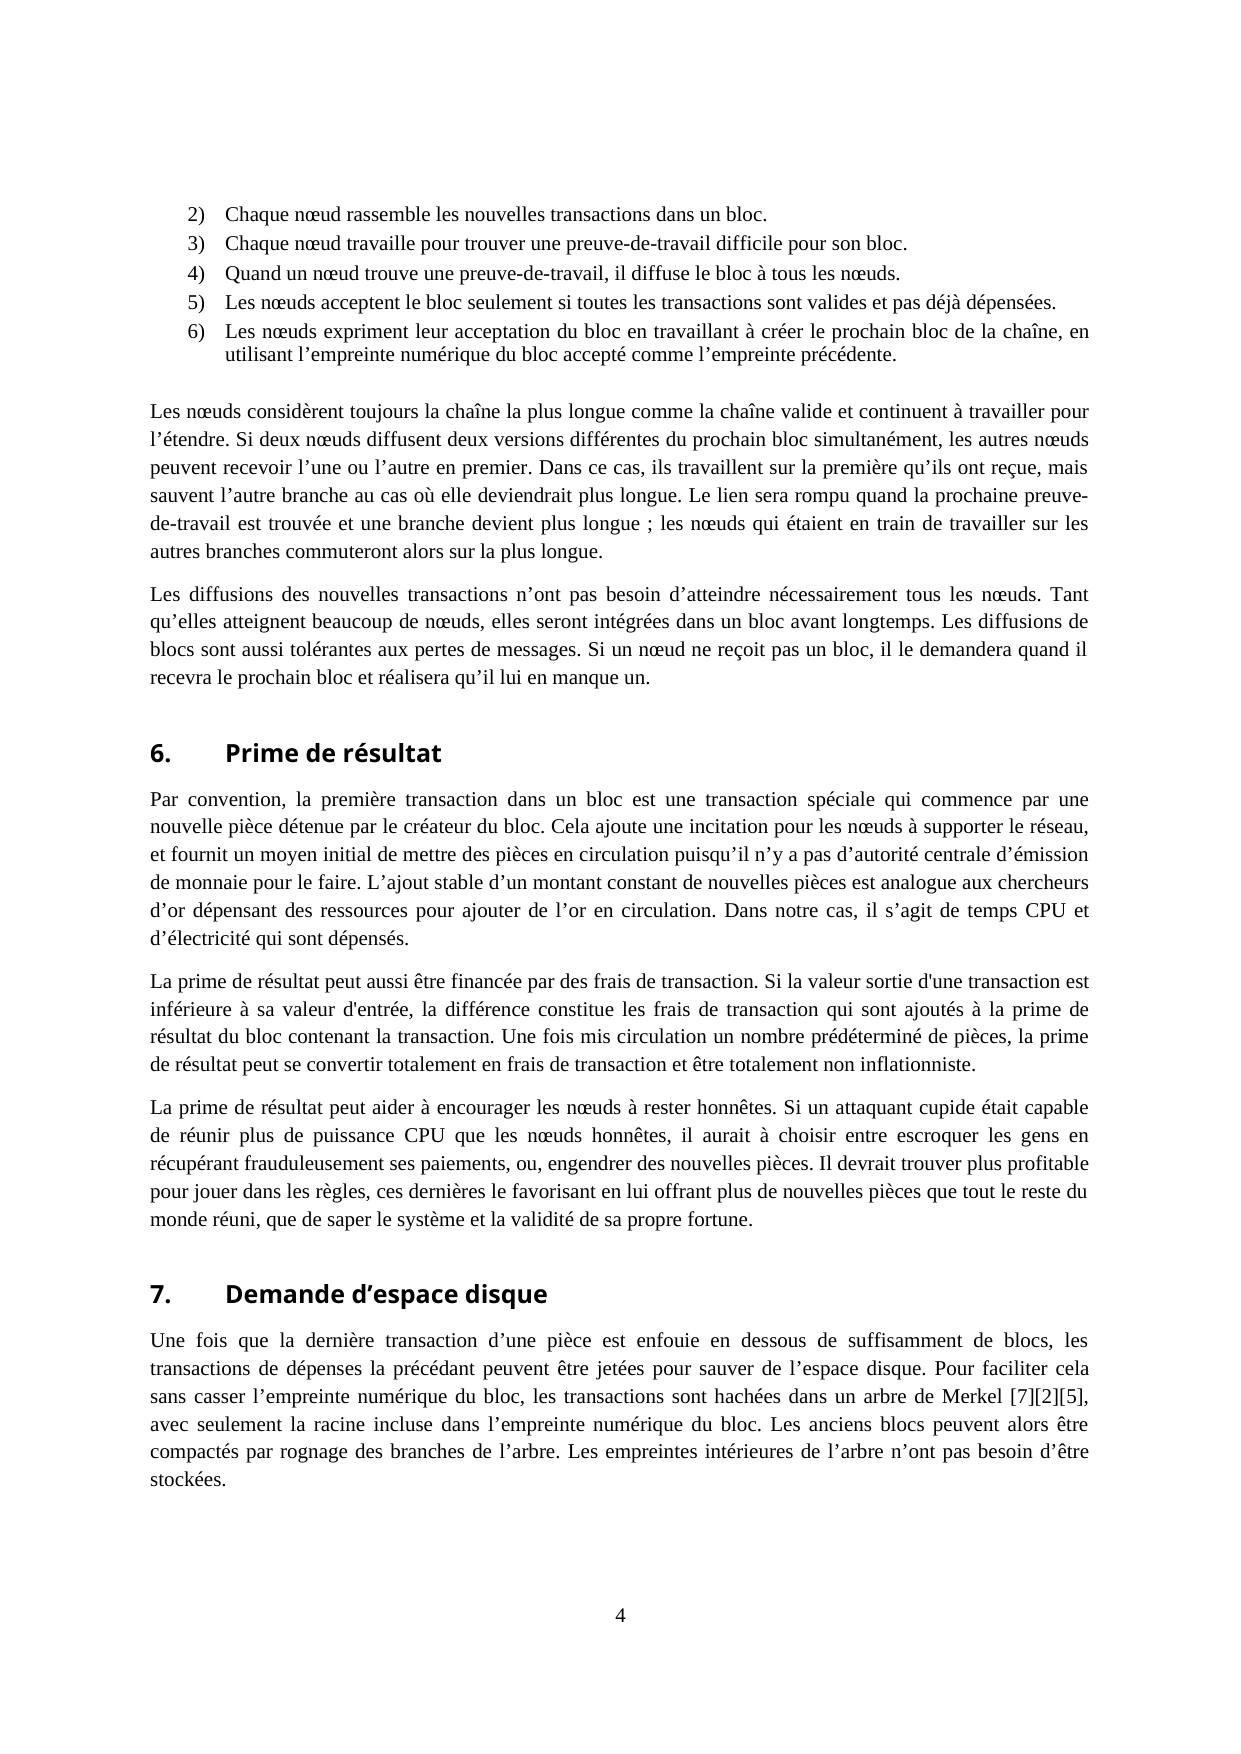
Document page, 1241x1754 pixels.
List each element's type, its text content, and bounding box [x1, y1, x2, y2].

list Quand un nœud trouve une preuve-de-travail, il diffuse le bloc à tous les nœuds. [187, 261, 1091, 284]
list Chaque nœud rassemble les nouvelles transactions dans un bloc. [187, 203, 1091, 226]
text La prime de résultat peut aider à encourager les nœuds à rester honnêtes. Si un attaquant cupide était capable de réunir plus de puissance CPU que les nœuds honnêtes, il aurait à choisir entre escroquer les gens en récupérant frauduleusement ses paiements, ou, engendrer des nouvelles pièces. Il devrait trouver plus profitable pour jouer dans les règles, ces dernières le favorisant en lui offrant plus de nouvelles pièces que tout le reste du monde réuni, que de saper le système et la validité de sa propre fortune. [150, 1096, 1091, 1231]
text Par convention, la première transaction dans un bloc est une transaction spéciale qui commence par une nouvelle pièce détenue par le créateur du bloc. Cela ajoute une incitation pour les nœuds à supporter le réseau, et fournit un moyen initial de mettre des pièces en circulation puisqu’il n’y a pas d’autorité centrale d’émission de monnaie pour le faire. L’ajout stable d’un montant constant de nouvelles pièces est analogue aux chercheurs d’or dépensant des ressources pour ajouter de l’or en circulation. Dans notre cas, il s’agit de temps CPU et d’électricité qui sont dépensés. [150, 787, 1091, 950]
list Chaque nœud travaille pour trouver une preuve-de-travail difficile pour son bloc. [187, 232, 1091, 255]
text La prime de résultat peut aussi être financée par des frais de transaction. Si la valeur sortie d'une transaction est inférieure à sa valeur d'entrée, la différence constitue les frais de transaction qui sont ajoutés à la prime de résultat du bloc contenant la transaction. Une fois mis circulation un nombre prédéterminé de pièces, la prime de résultat peut se convertir totalement en frais de transaction et être totalement non inflationniste. [150, 969, 1091, 1076]
subtitle 6. Prime de résultat [150, 736, 1091, 770]
list Les nœuds expriment leur acceptation du bloc en travaillant à créer le prochain bloc de la chaîne, en utilisant l’empreinte numérique du bloc accepté comme l’empreinte précédente. [187, 320, 1091, 366]
subtitle 7. Demande d’espace disque [150, 1277, 1091, 1311]
list Les nœuds acceptent le bloc seulement si toutes les transactions sont valides et pas déjà dépensées. [187, 290, 1091, 314]
text Les diffusions des nouvelles transactions n’ont pas besoin d’atteindre nécessairement tous les nœuds. Tant qu’elles atteignent beaucoup de nœuds, elles seront intégrées dans un bloc avant longtemps. Les diffusions de blocs sont aussi tolérantes aux pertes de messages. Si un nœud ne reçoit pas un bloc, il le demandera quand il recevra le prochain bloc et réalisera qu’il lui en manque un. [150, 582, 1091, 689]
text Les nœuds considèrent toujours la chaîne la plus longue comme la chaîne valide et continuent à travailler pour l’étendre. Si deux nœuds diffusent deux versions différentes du prochain bloc simultanément, les autres nœuds peuvent recevoir l’une ou l’autre en premier. Dans ce cas, ils travaillent sur la première qu’ils ont reçue, mais sauvent l’autre branche au cas où elle deviendrait plus longue. Le lien sera rompu quand la prochaine preuve-de-travail est trouvée et une branche devient plus longue ; les nœuds qui étaient en train de travailler sur les autres branches commuteront alors sur la plus longue. [150, 372, 1091, 563]
text Une fois que la dernière transaction d’une pièce est enfouie en dessous de suffisamment de blocs, les transactions de dépenses la précédant peuvent être jetées pour sauver de l’espace disque. Pour faciliter cela sans casser l’empreinte numérique du bloc, les transactions sont hachées dans un arbre de Merkel [7][2][5], avec seulement la racine incluse dans l’empreinte numérique du bloc. Les anciens blocs peuvent alors être compactés par rognage des branches de l’arbre. Les empreintes intérieures de l’arbre n’ont pas besoin d’être stockées. [150, 1328, 1091, 1491]
